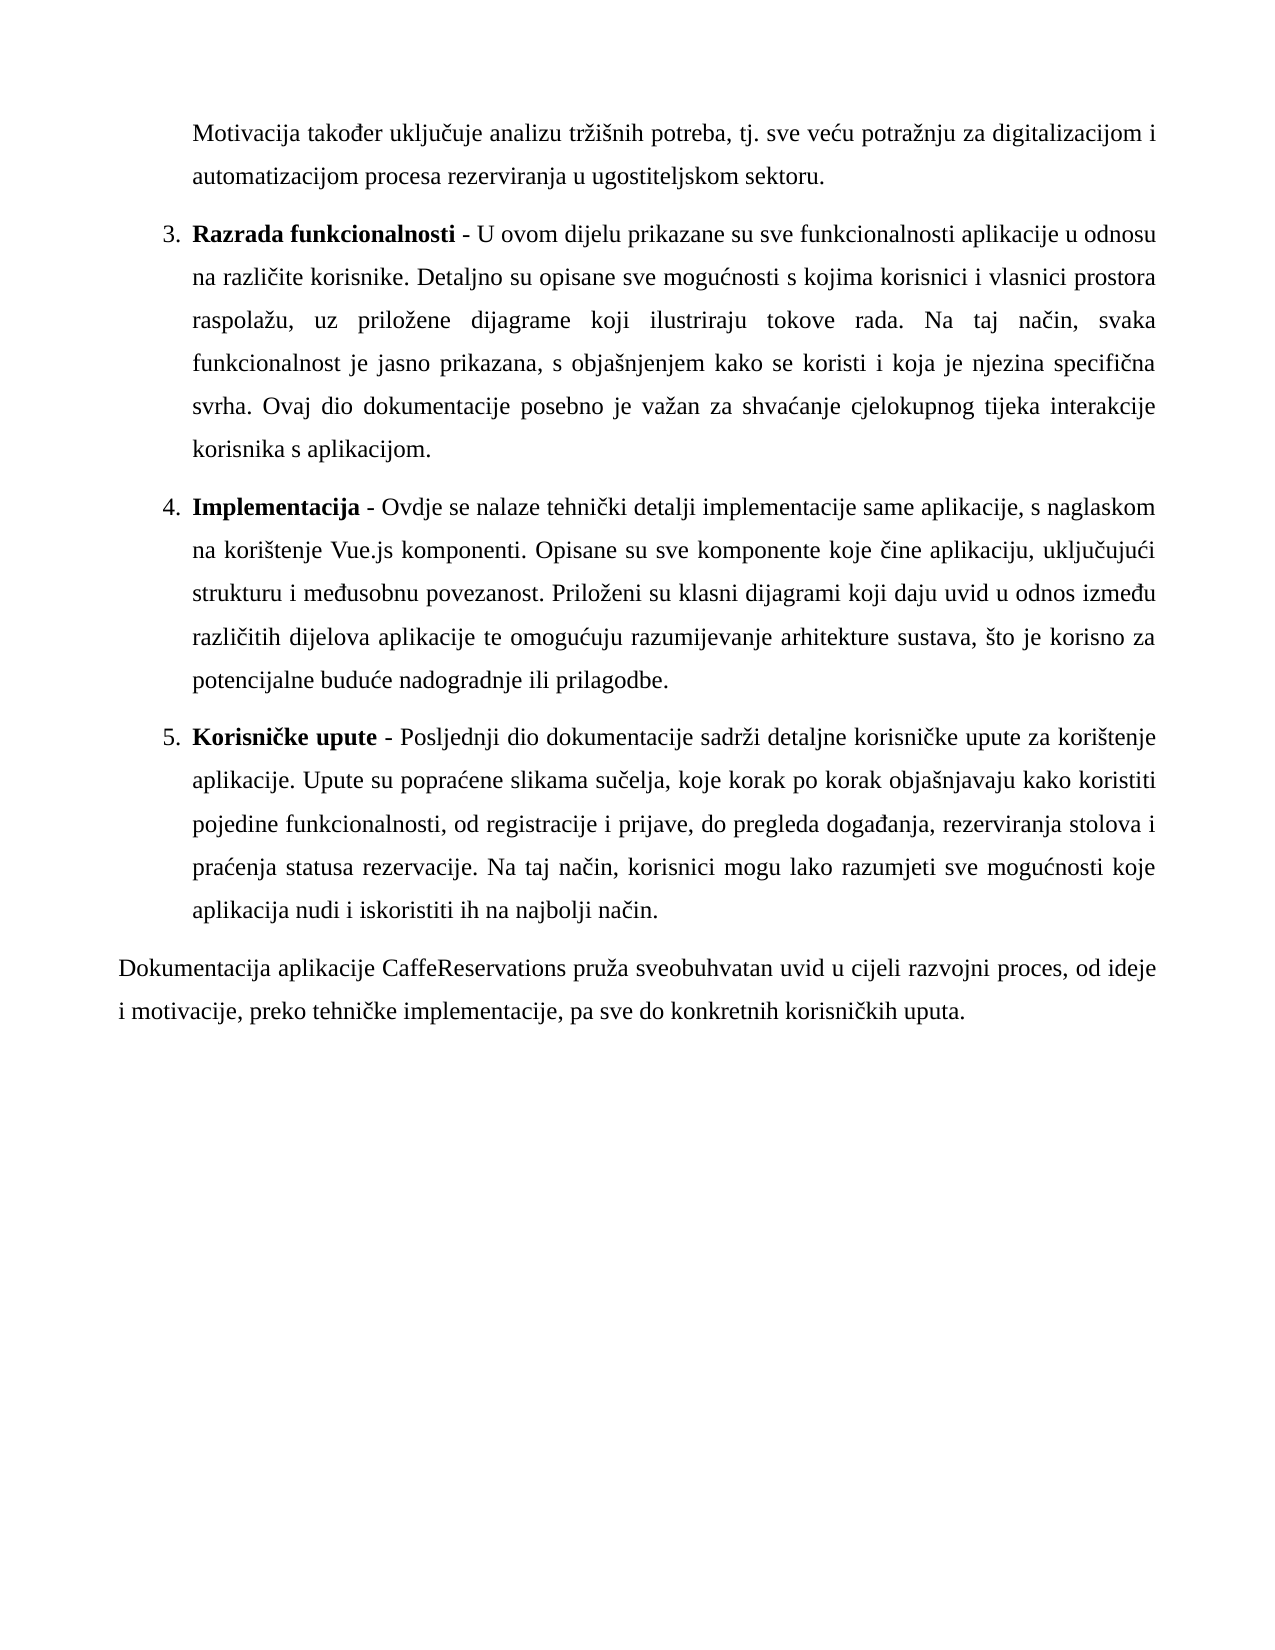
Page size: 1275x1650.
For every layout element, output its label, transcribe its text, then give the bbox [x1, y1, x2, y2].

text Dokumentacija aplikacije CaffeReservations pruža sveobuhvatan uvid u cijeli razvojni proces, od ideje i motivacije, preko tehničke implementacije, pa sve do konkretnih korisničkih uputa. [118, 953, 1157, 1024]
list Korisničke upute - Posljednji dio dokumentacije sadrži detaljne korisničke upute za korištenje aplikacije. Upute su popraćene slikama sučelja, koje korak po korak objašnjavaju kako koristiti pojedine funkcionalnosti, od registracije i prijave, do pregleda događanja, rezerviranja stolova i praćenja statusa rezervacije. Na taj način, korisnici mogu lako razumjeti sve mogućnosti koje aplikacija nudi i iskoristiti ih na najbolji način. [162, 722, 1157, 924]
list Razrada funkcionalnosti - U ovom dijelu prikazane su sve funkcionalnosti aplikacije u odnosu na različite korisnike. Detaljno su opisane sve mogućnosti s kojima korisnici i vlasnici prostora raspolažu, uz priložene dijagrame koji ilustriraju tokove rada. Na taj način, svaka funkcionalnost je jasno prikazana, s objašnjenjem kako se koristi i koja je njezina specifična svrha. Ovaj dio dokumentacije posebno je važan za shvaćanje cjelokupnog tijeka interakcije korisnika s aplikacijom. [162, 219, 1157, 463]
list Implementacija - Ovdje se nalaze tehnički detalji implementacije same aplikacije, s naglaskom na korištenje Vue.js komponenti. Opisane su sve komponente koje čine aplikaciju, uključujući strukturu i međusobnu povezanost. Priloženi su klasni dijagrami koji daju uvid u odnos između različitih dijelova aplikacije te omogućuju razumijevanje arhitekture sustava, što je korisno za potencijalne buduće nadogradnje ili prilagodbe. [162, 492, 1157, 693]
list Motivacija također uključuje analizu tržišnih potreba, tj. sve veću potražnju za digitalizacijom i automatizacijom procesa rezerviranja u ugostiteljskom sektoru. [162, 118, 1157, 190]
